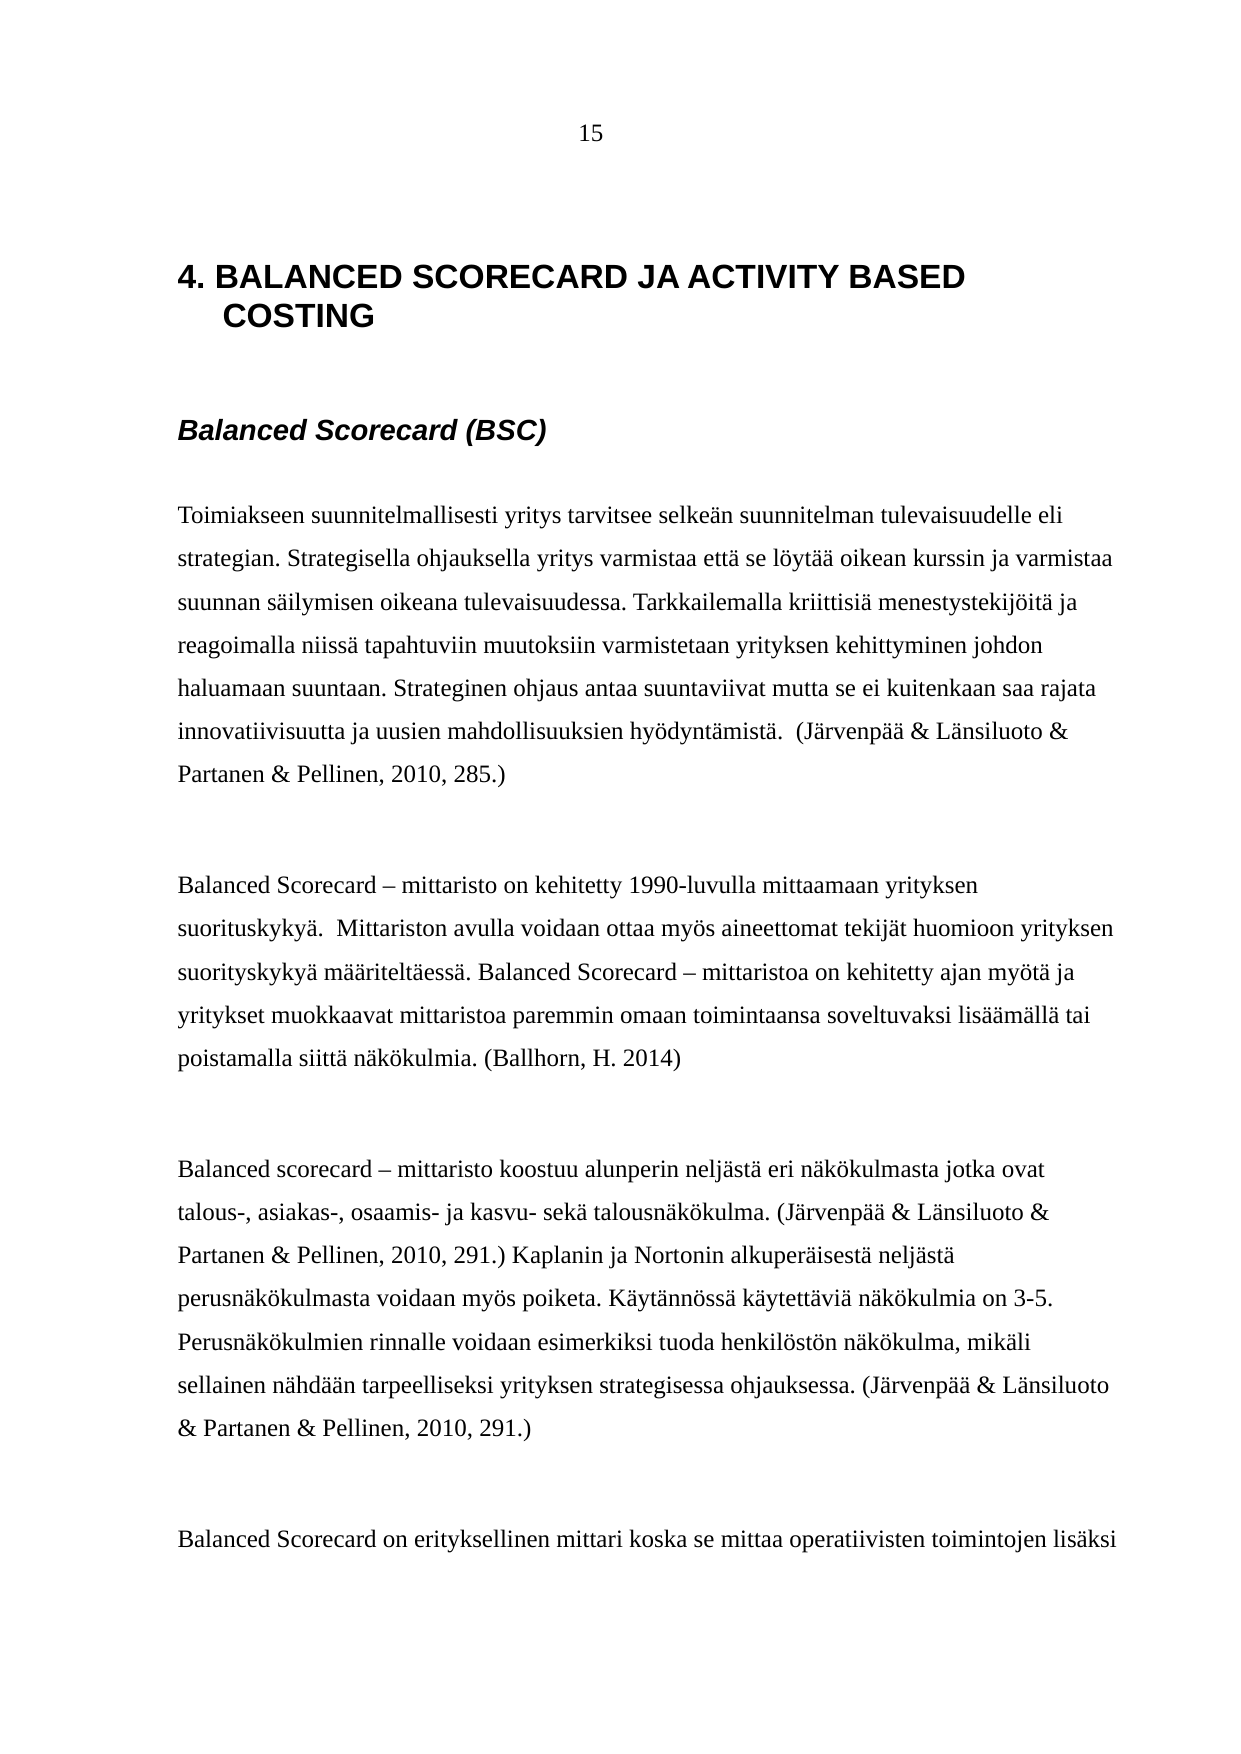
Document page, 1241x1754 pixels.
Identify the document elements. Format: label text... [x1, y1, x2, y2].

text Balanced Scorecard on erityksellinen mittari koska se mittaa operatiivisten toimintojen lisäksi [177, 1524, 1122, 1553]
subtitle Balanced Scorecard (BSC) [177, 413, 1122, 447]
subtitle 4. BALANCED SCORECARD JA ACTIVITY BASED COSTING [177, 257, 1122, 334]
text Balanced scorecard – mittaristo koostuu alunperin neljästä eri näkökulmasta jotka ovat talous-, asiakas-, osaamis- ja kasvu- sekä talousnäkökulma. (Järvenpää & Länsiluoto & Partanen & Pellinen, 2010, 291.) Kaplanin ja Nortonin alkuperäisestä neljästä perusnäkökulmasta voidaan myös poiketa. Käytännössä käytettäviä näkökulmia on 3-5. Perusnäkökulmien rinnalle voidaan esimerkiksi tuoda henkilöstön näkökulma, mikäli sellainen nähdään tarpeelliseksi yrityksen strategisessa ohjauksessa. (Järvenpää & Länsiluoto & Partanen & Pellinen, 2010, 291.) [177, 1154, 1122, 1442]
text Toimiakseen suunnitelmallisesti yritys tarvitsee selkeän suunnitelman tulevaisuudelle eli strategian. Strategisella ohjauksella yritys varmistaa että se löytää oikean kurssin ja varmistaa suunnan säilymisen oikeana tulevaisuudessa. Tarkkailemalla kriittisiä menestystekijöitä ja reagoimalla niissä tapahtuviin muutoksiin varmistetaan yrityksen kehittyminen johdon haluamaan suuntaan. Strateginen ohjaus antaa suuntaviivat mutta se ei kuitenkaan saa rajata innovatiivisuutta ja uusien mahdollisuuksien hyödyntämistä. (Järvenpää & Länsiluoto & Partanen & Pellinen, 2010, 285.) [177, 500, 1122, 788]
text Balanced Scorecard – mittaristo on kehitetty 1990-luvulla mittaamaan yrityksen suorituskykyä. Mittariston avulla voidaan ottaa myös aineettomat tekijät huomioon yrityksen suorityskykyä määriteltäessä. Balanced Scorecard – mittaristoa on kehitetty ajan myötä ja yritykset muokkaavat mittaristoa paremmin omaan toimintaansa soveltuvaksi lisäämällä tai poistamalla siittä näkökulmia. (Ballhorn, H. 2014) [177, 870, 1122, 1072]
